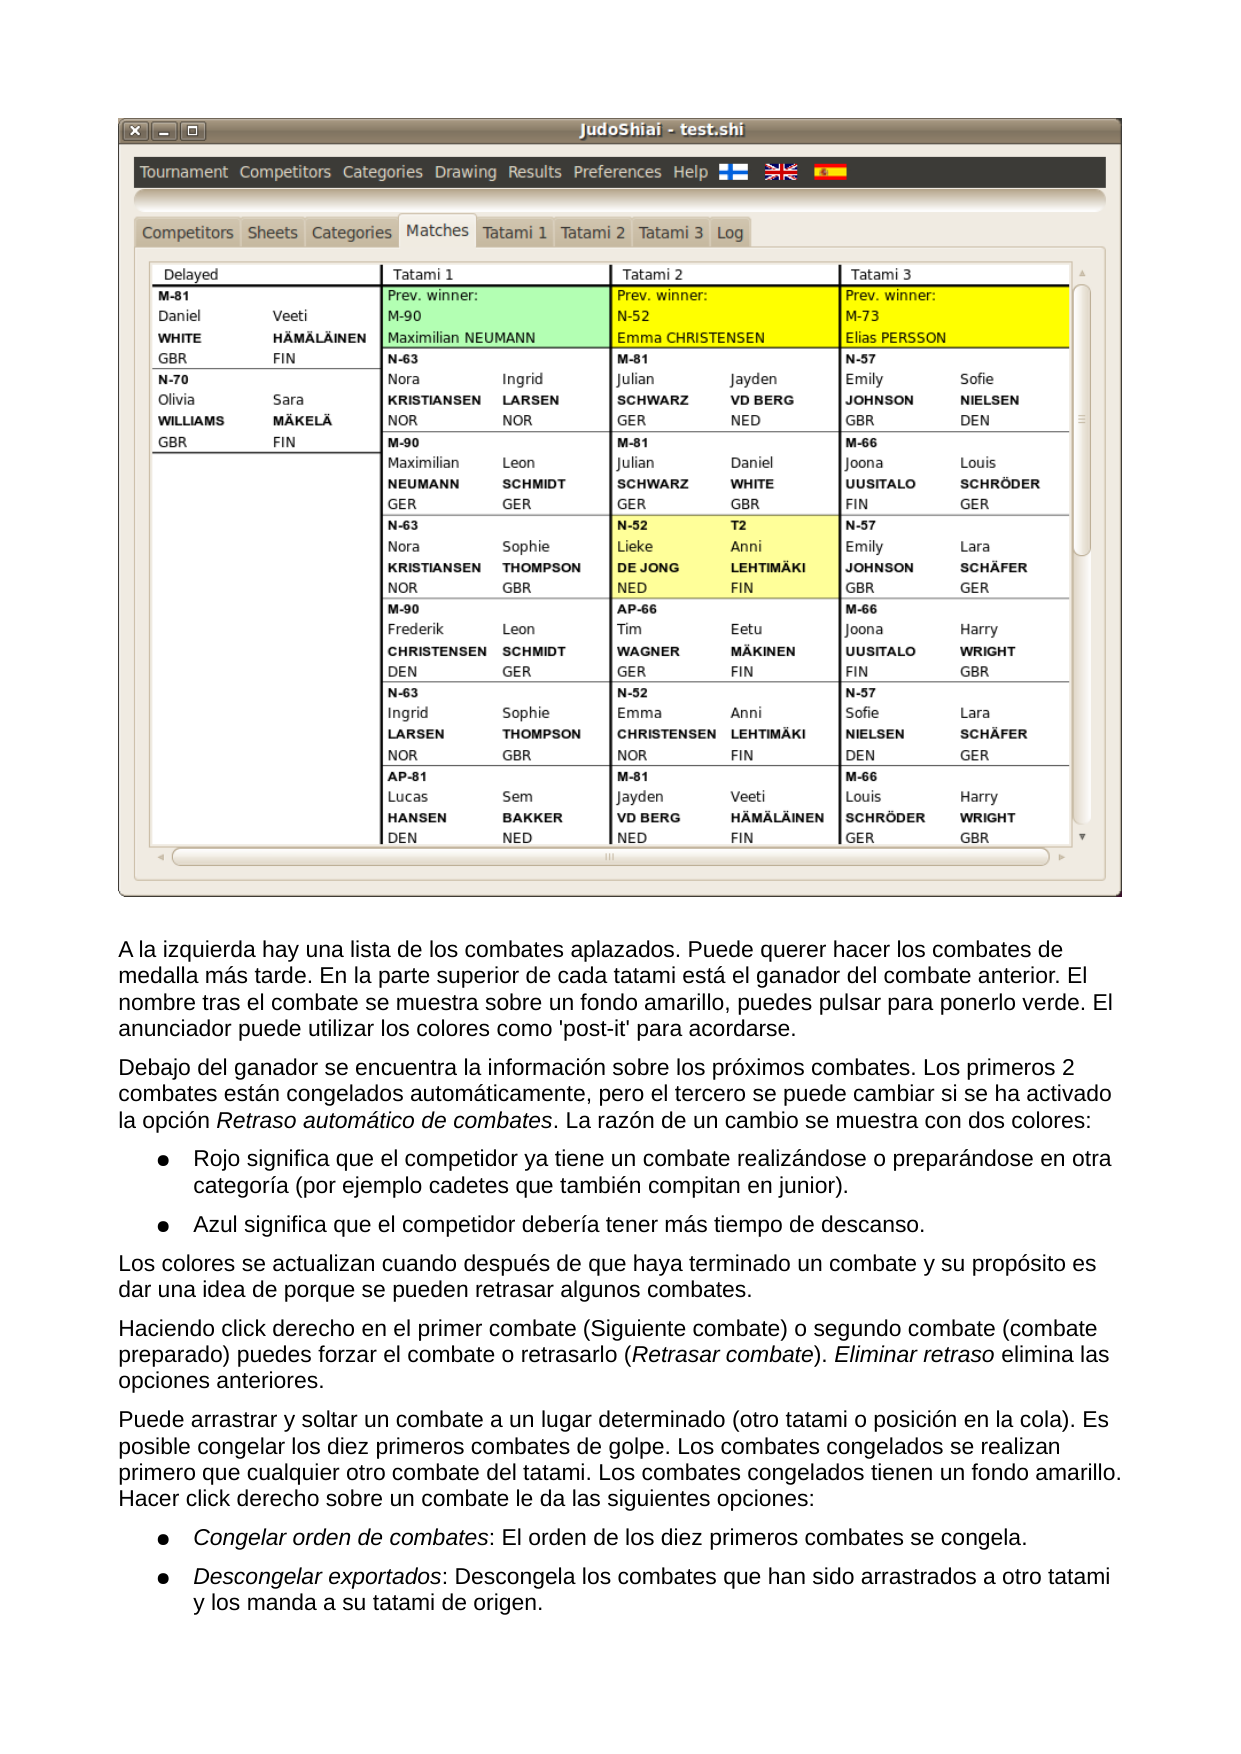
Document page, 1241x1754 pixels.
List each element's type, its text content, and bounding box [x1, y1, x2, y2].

text Puede arrastrar y soltar un combate a un lugar determinado (otro tatami o posición en la cola). Es posible congelar los diez primeros combates de golpe. Los combates congelados se realizan primero que cualquier otro combate del tatami. Los combates congelados tienen un fondo amarillo. Hacer click derecho sobre un combate le da las siguientes opciones: [118, 1406, 1122, 1512]
picture [118, 118, 1122, 897]
text A la izquierda hay una lista de los combates aplazados. Puede querer hacer los combates de medalla más tarde. En la parte superior de cada tatami está el ganador del combate anterior. El nombre tras el combate se muestra sobre un fondo amarillo, puedes pulsar para ponerlo verde. El anunciador puede utilizar los colores como 'post-it' para acordarse. [118, 936, 1122, 1041]
text Los colores se actualizan cuando después de que haya terminado un combate y su propósito es dar una idea de porque se pueden retrasar algunos combates. [118, 1249, 1122, 1302]
list Descongelar exportados: Descongela los combates que han sido arrastrados a otro tatami y los manda a su tatami de origen. [156, 1563, 1122, 1616]
text Debajo del ganador se encuentra la información sobre los próximos combates. Los primeros 2 combates están congelados automáticamente, pero el tercero se puede cambiar si se ha activado la opción Retraso automático de combates. La razón de un cambio se muestra con dos colores: [118, 1054, 1122, 1133]
list Rojo significa que el competidor ya tiene un combate realizándose o preparándose en otra categoría (por ejemplo cadetes que también compitan en junior). [156, 1145, 1122, 1198]
list Congelar orden de combates: El orden de los diez primeros combates se congela. [156, 1524, 1122, 1551]
text Haciendo click derecho en el primer combate (Siguiente combate) o segundo combate (combate preparado) puedes forzar el combate o retrasarlo (Retrasar combate). Eliminar retraso elimina las opciones anteriores. [118, 1315, 1122, 1394]
list Azul significa que el competidor debería tener más tiempo de descanso. [156, 1211, 1122, 1237]
